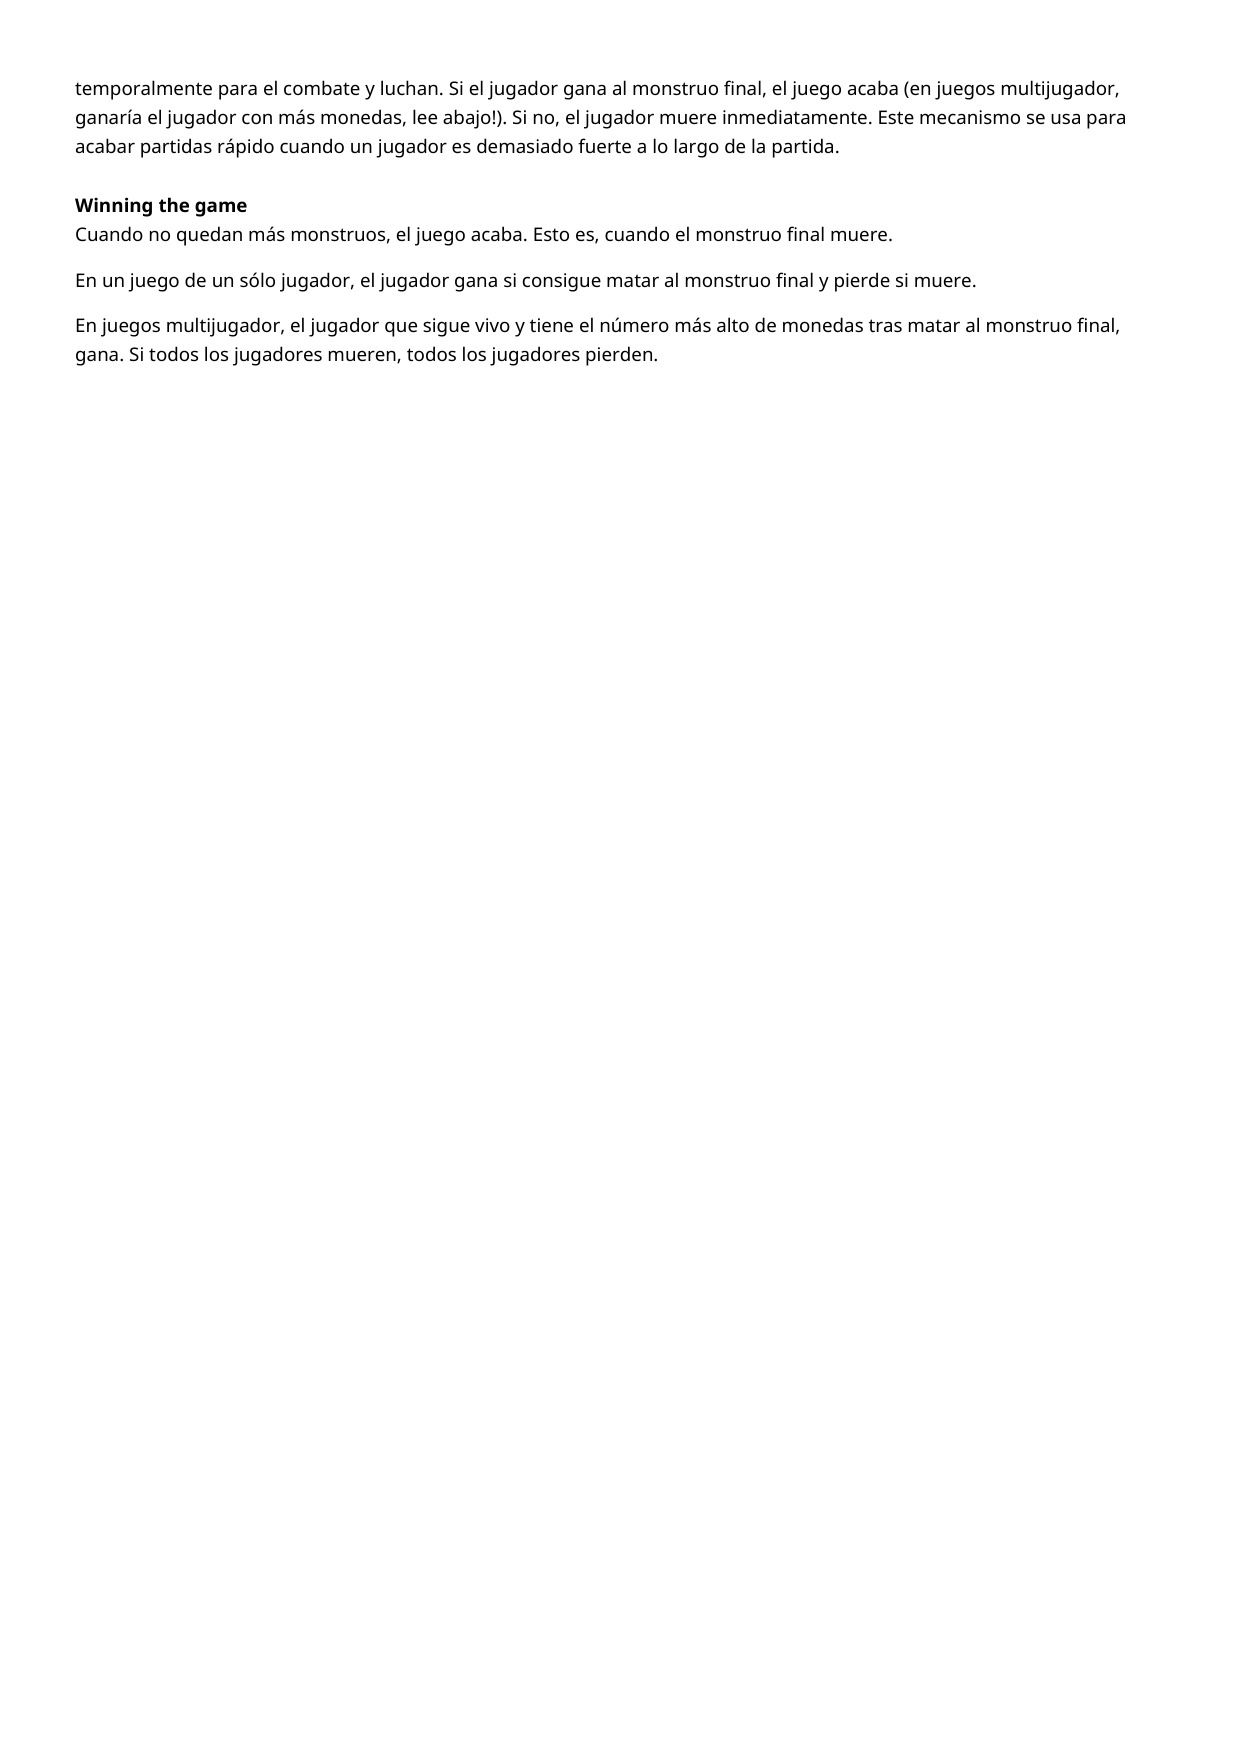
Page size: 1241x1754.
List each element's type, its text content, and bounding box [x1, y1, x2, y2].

text En un juego de un sólo jugador, el jugador gana si consigue matar al monstruo final y pierde si muere. [75, 267, 1165, 292]
text Cuando no quedan más monstruos, el juego acaba. Esto es, cuando el monstruo final muere. [75, 221, 1165, 247]
text temporalmente para el combate y luchan. Si el jugador gana al monstruo final, el juego acaba (en juegos multijugador, ganaría el jugador con más monedas, lee abajo!). Si no, el jugador muere inmediatamente. Este mecanismo se usa para acabar partidas rápido cuando un jugador es demasiado fuerte a lo largo de la partida. [75, 75, 1165, 159]
text Winning the game [75, 192, 1165, 218]
text En juegos multijugador, el jugador que sigue vivo y tiene el número más alto de monedas tras matar al monstruo final, gana. Si todos los jugadores mueren, todos los jugadores pierden. [75, 312, 1165, 367]
